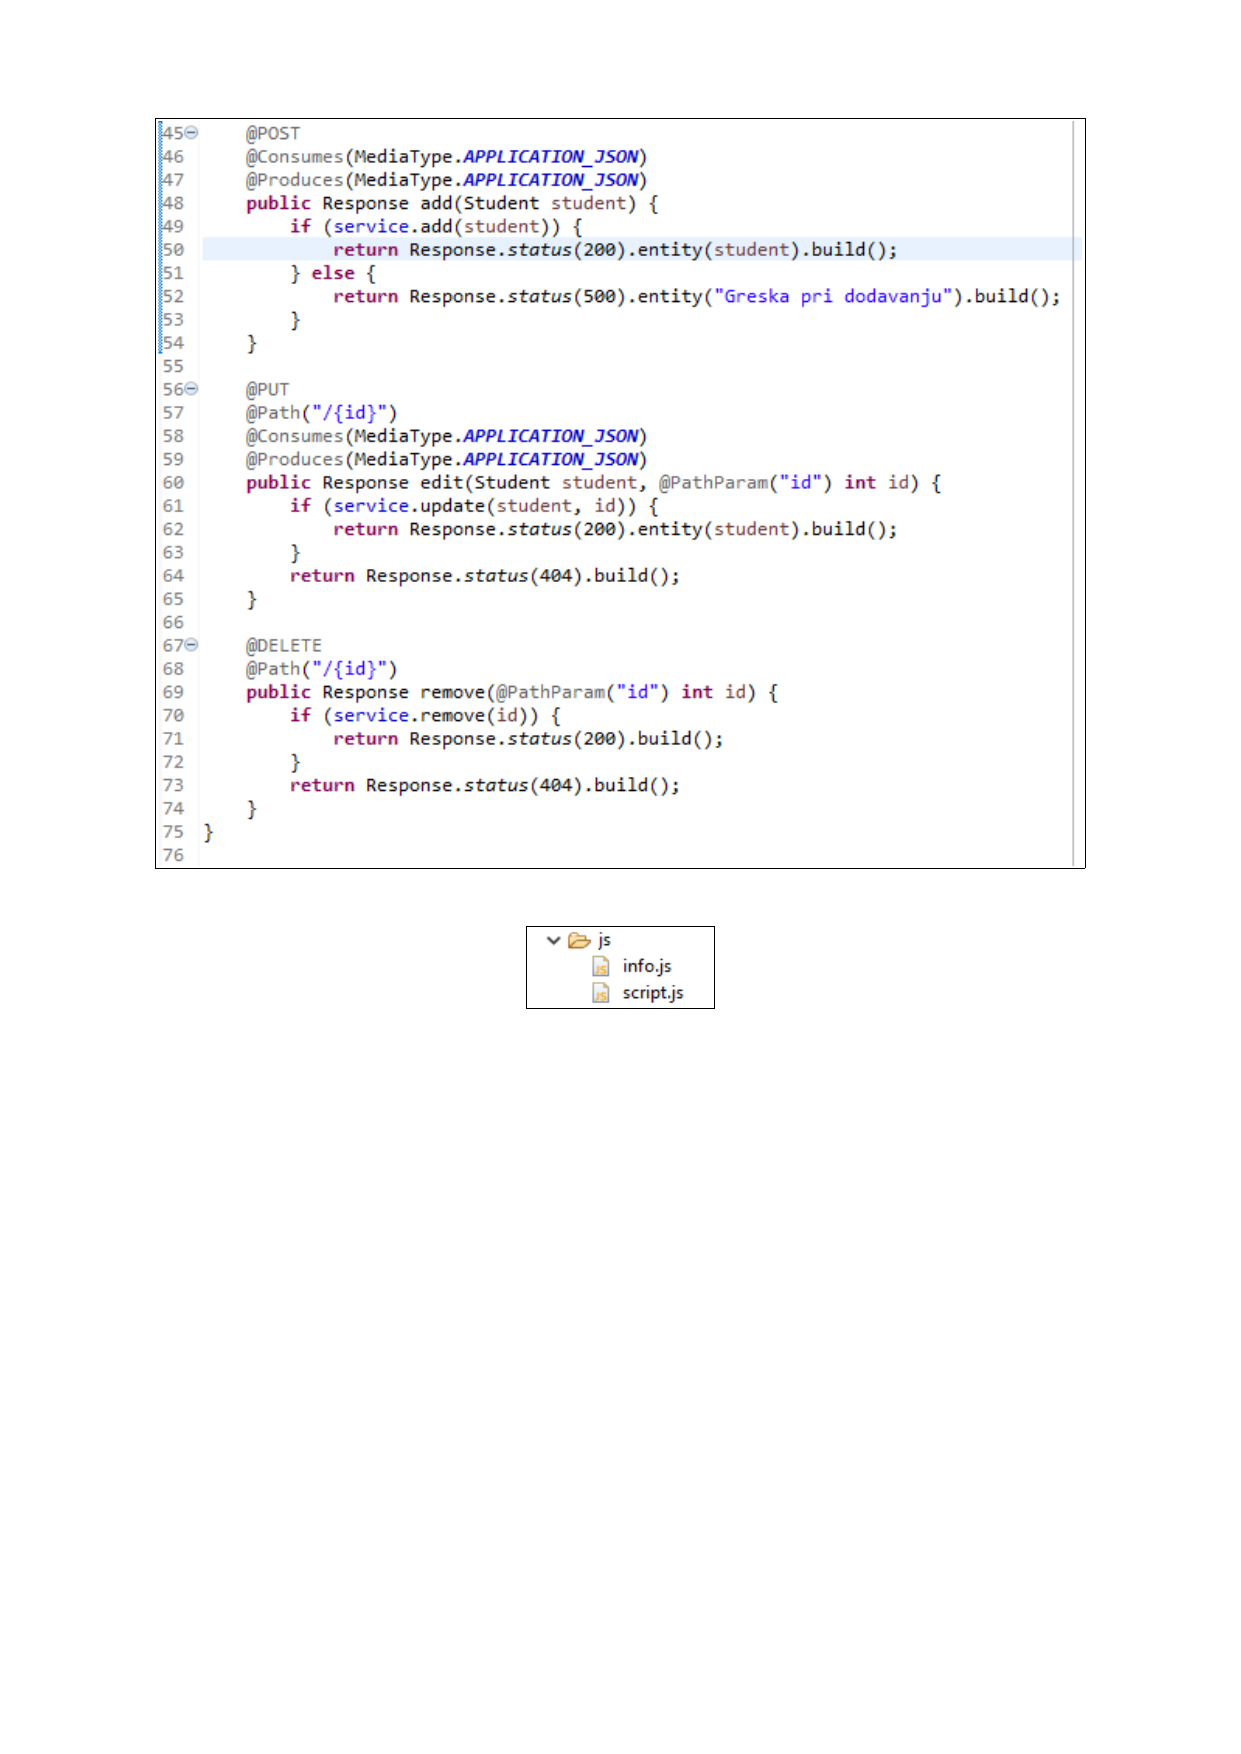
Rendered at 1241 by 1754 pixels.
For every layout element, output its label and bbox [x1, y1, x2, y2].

picture [529, 928, 711, 1006]
picture [158, 121, 1082, 866]
